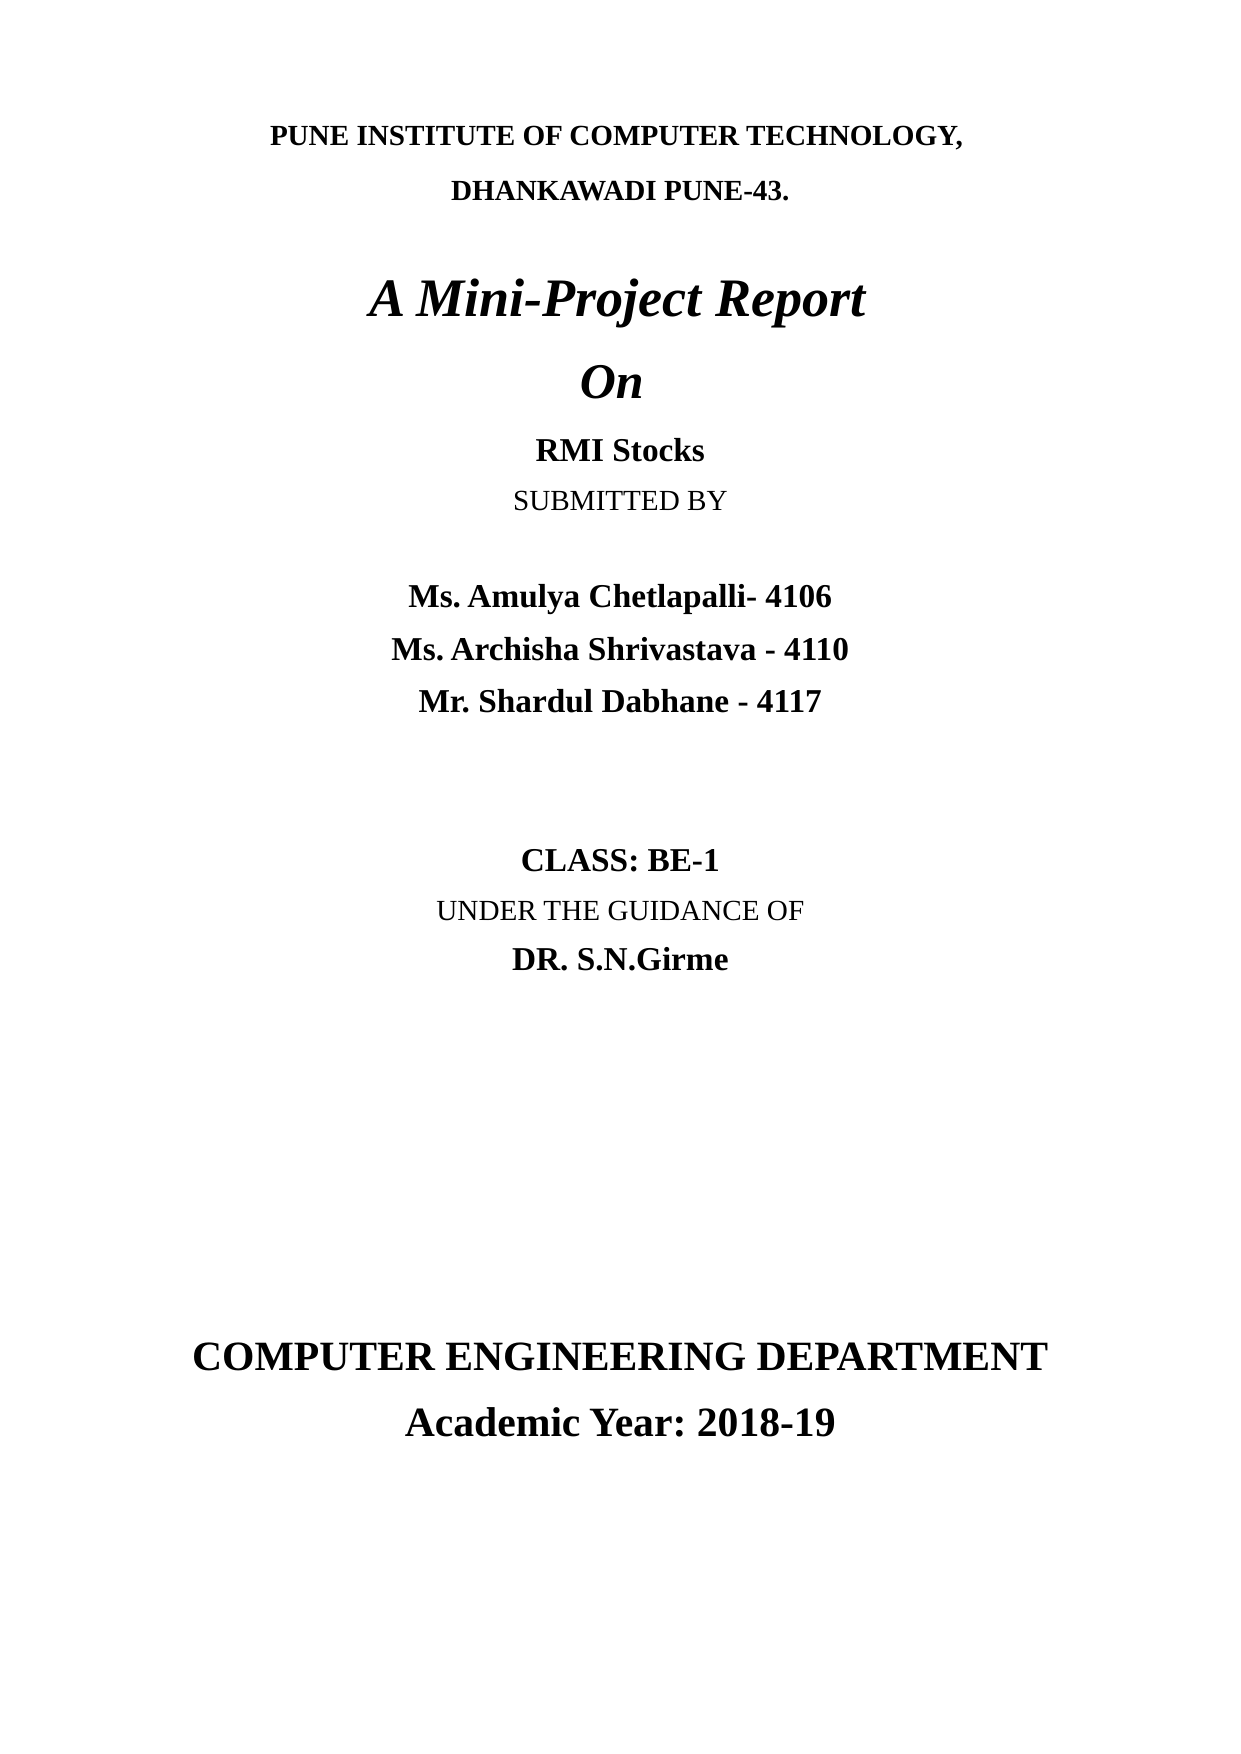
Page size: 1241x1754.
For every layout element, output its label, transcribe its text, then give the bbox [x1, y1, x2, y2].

text COMPUTER ENGINEERING DEPARTMENT [118, 1331, 1122, 1379]
text DR. S.N.Girme [118, 939, 1122, 977]
text UNDER THE GUIDANCE OF [118, 893, 1122, 926]
text RMI Stocks [118, 431, 1122, 469]
text SUBMITTED BY [118, 483, 1122, 517]
text CLASS: BE-1 [118, 840, 1122, 878]
text On [118, 351, 1122, 409]
text PUNE INSTITUTE OF COMPUTER TECHNOLOGY, [118, 118, 1122, 152]
text Mr. Shardul Dabhane - 4117 [118, 682, 1122, 720]
text Ms. Archisha Shrivastava - 4110 [118, 629, 1122, 667]
text A Mini-Project Report [118, 265, 1122, 328]
text Ms. Amulya Chetlapalli- 4106 [118, 576, 1122, 614]
text DHANKAWADI PUNE-43. [118, 173, 1122, 206]
text Academic Year: 2018-19 [118, 1397, 1122, 1445]
